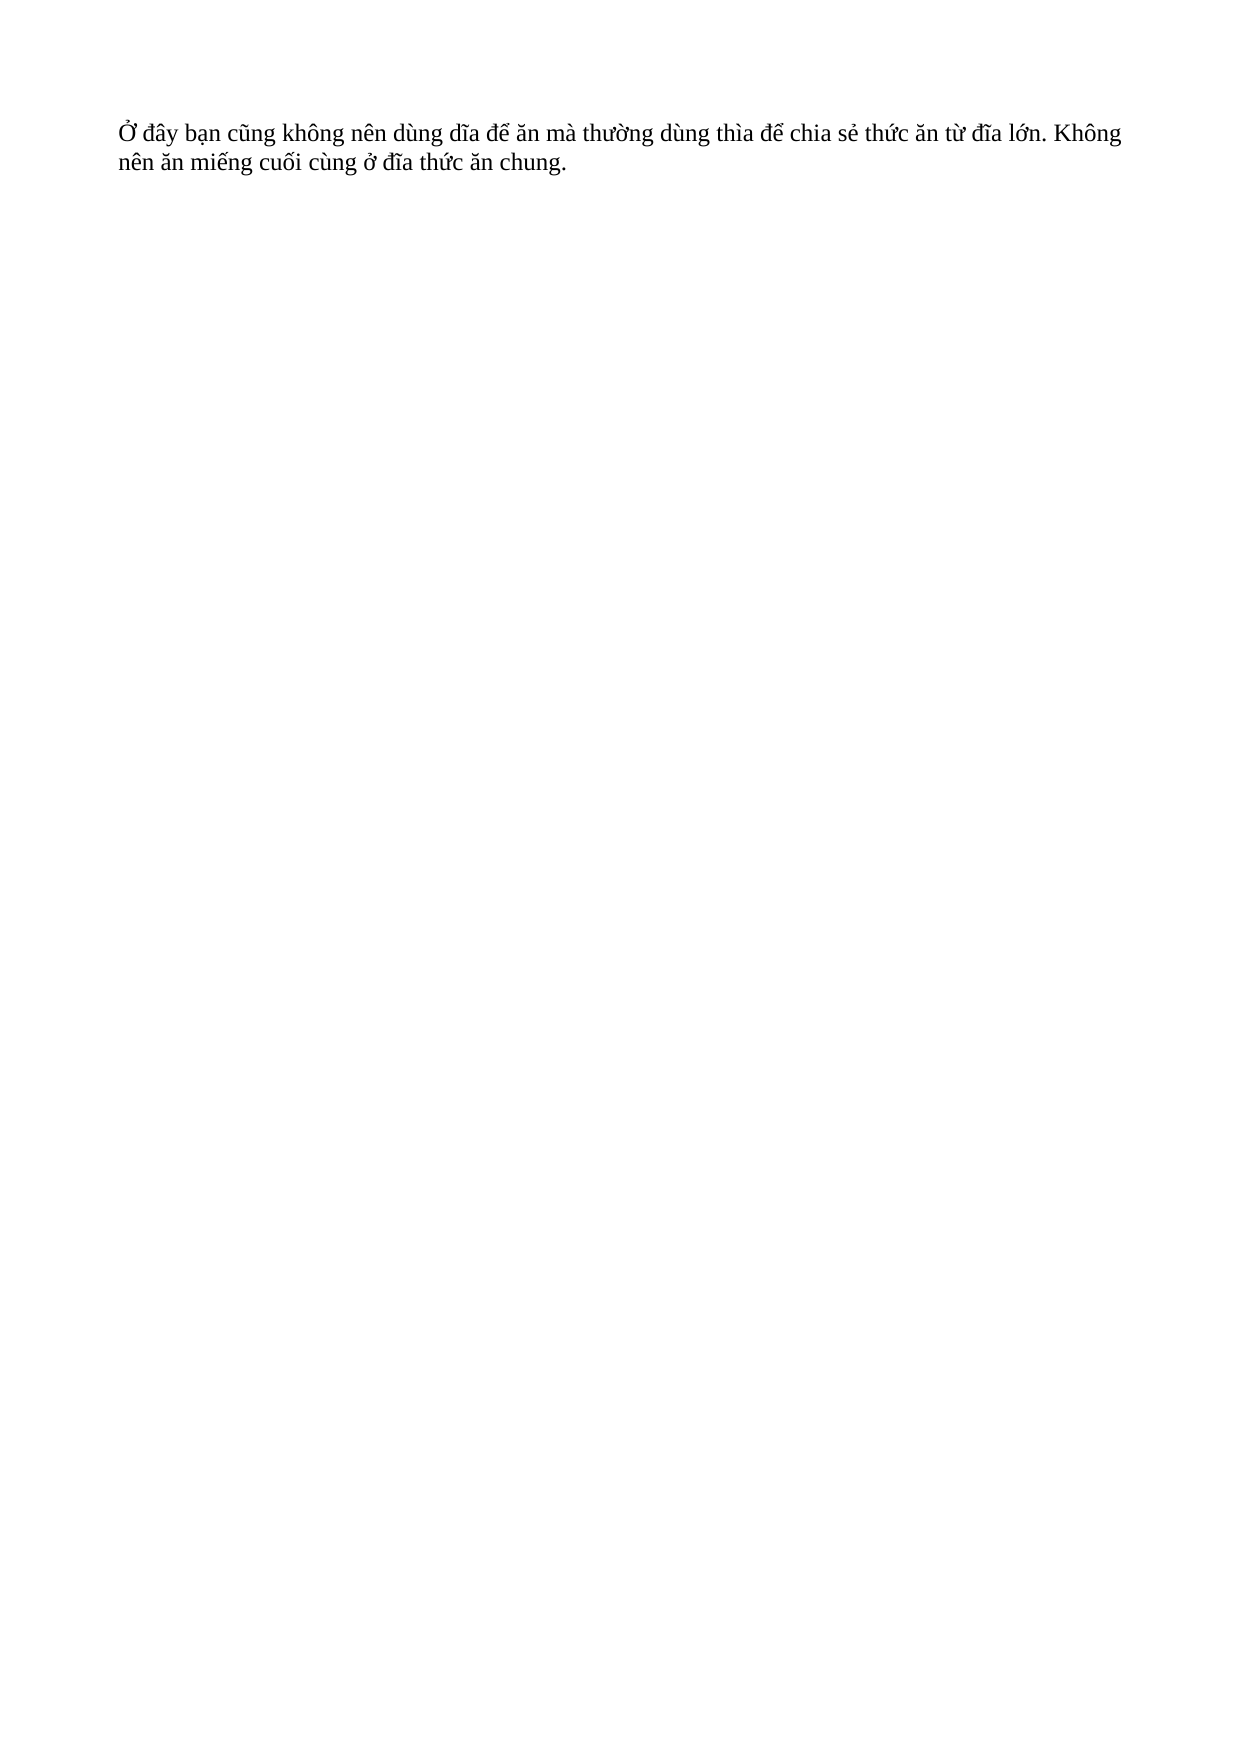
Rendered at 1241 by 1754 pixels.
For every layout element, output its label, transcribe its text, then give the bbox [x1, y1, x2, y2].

text Ở đây bạn cũng không nên dùng dĩa để ăn mà thường dùng thìa để chia sẻ thức ăn từ đĩa lớn. Không nên ăn miếng cuối cùng ở đĩa thức ăn chung. [118, 118, 1122, 176]
